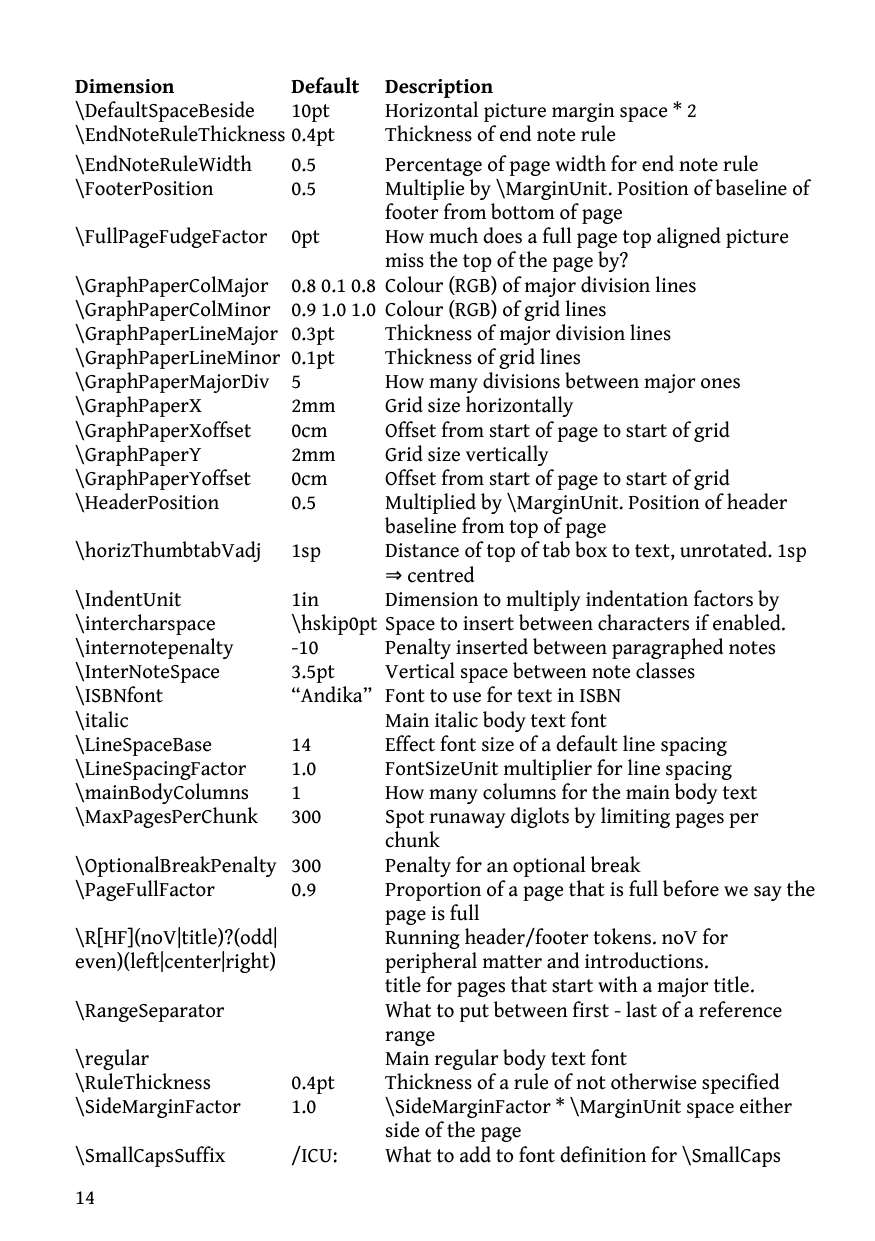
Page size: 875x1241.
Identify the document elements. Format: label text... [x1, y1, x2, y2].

table_cell 0.4pt [291, 123, 385, 153]
table_header Default [291, 75, 385, 99]
table_cell \MaxPagesPerChunk [75, 806, 291, 854]
table_cell Offset from start of page to start of grid [385, 467, 816, 491]
table_cell -10 [291, 636, 385, 661]
table_cell How much does a full page top aligned picture miss the top of the page by? [385, 226, 816, 274]
table_cell 1in [291, 588, 385, 612]
table_cell Horizontal picture margin space * 2 [385, 99, 816, 123]
table_cell \OptionalBreakPenalty [75, 854, 291, 878]
table_cell \FooterPosition [75, 177, 291, 226]
table_cell \HeaderPosition [75, 491, 291, 540]
table_cell Vertical space between note classes [385, 661, 816, 685]
table_cell \GraphPaperY [75, 443, 291, 467]
table_cell \RangeSeparator [75, 999, 291, 1047]
table_cell 300 [291, 854, 385, 878]
table_cell Multiplie by \MarginUnit. Position of baseline of footer from bottom of page [385, 177, 816, 226]
table_cell \InterNoteSpace [75, 661, 291, 685]
table_cell Grid size horizontally [385, 395, 816, 419]
table_cell \R[HF](noV|title)?(odd|even)(left|center|right) [75, 926, 291, 999]
table_cell \DefaultSpaceBeside [75, 99, 291, 123]
table_cell \LineSpacingFactor [75, 757, 291, 781]
table_cell Thickness of major division lines [385, 322, 816, 346]
table_cell [291, 926, 385, 999]
table_cell Main regular body text font [385, 1047, 816, 1071]
table_cell \⁠EndNoteRuleThickness [75, 123, 291, 153]
table_cell Colour (RGB) of grid lines [385, 298, 816, 322]
table_cell \SideMarginFactor [75, 1096, 291, 1144]
table_cell \⁠GraphPaperLineMinor [75, 346, 291, 371]
table_cell 0cm [291, 467, 385, 491]
table_cell [291, 999, 385, 1047]
table_cell \GraphPaperMajorDiv [75, 371, 291, 395]
table_cell 0.1pt [291, 346, 385, 371]
table_cell FontSizeUnit multiplier for line spacing [385, 757, 816, 781]
table_cell \FullPageFudgeFactor [75, 226, 291, 274]
table_cell 5 [291, 371, 385, 395]
table_cell 0.5 [291, 177, 385, 226]
table_cell Proportion of a page that is full before we say the page is full [385, 878, 816, 926]
table_cell \RuleThickness [75, 1071, 291, 1096]
table_cell \internotepenalty [75, 636, 291, 661]
table_header Description [385, 75, 816, 99]
table_cell 14 [291, 733, 385, 757]
table_cell /ICU: [291, 1144, 385, 1168]
table_cell 0.3pt [291, 322, 385, 346]
table_cell Spot runaway diglots by limiting pages per chunk [385, 806, 816, 854]
table_cell Space to insert between characters if enabled. [385, 612, 816, 636]
table_cell \IndentUnit [75, 588, 291, 612]
table_cell 0.8 0.1 0.8 [291, 274, 385, 298]
table_cell 1.0 [291, 757, 385, 781]
table_cell \mainBodyColumns [75, 781, 291, 806]
table_cell Running header/footer tokens. noV for peripheral matter and introductions. title for pages that start with a major title. [385, 926, 816, 999]
table_cell Font to use for text in ISBN [385, 685, 816, 709]
table_cell 300 [291, 806, 385, 854]
table_cell “Andika” [291, 685, 385, 709]
table_cell Multiplied by \MarginUnit. Position of header baseline from top of page [385, 491, 816, 540]
table_cell \GraphPaperYoffset [75, 467, 291, 491]
table_cell \SmallCapsSuffix [75, 1144, 291, 1168]
table_cell \GraphPaperColMinor [75, 298, 291, 322]
table_cell What to put between first - last of a reference range [385, 999, 816, 1047]
table_cell \EndNoteRuleWidth [75, 153, 291, 177]
table_cell Thickness of a rule of not otherwise specified [385, 1071, 816, 1096]
table_cell 0cm [291, 419, 385, 443]
table_cell 1sp [291, 540, 385, 588]
table_cell \regular [75, 1047, 291, 1071]
table_cell \GraphPaperXoffset [75, 419, 291, 443]
table_cell How many columns for the main body text [385, 781, 816, 806]
table_cell \intercharspace [75, 612, 291, 636]
table_cell Grid size vertically [385, 443, 816, 467]
table_cell 10pt [291, 99, 385, 123]
table_cell \SideMarginFactor * \MarginUnit space either side of the page [385, 1096, 816, 1144]
table_cell Thickness of grid lines [385, 346, 816, 371]
table_cell Dimension to multiply indentation factors by [385, 588, 816, 612]
table_cell \GraphPaperColMajor [75, 274, 291, 298]
table_cell Penalty inserted between paragraphed notes [385, 636, 816, 661]
table_cell Effect font size of a default line spacing [385, 733, 816, 757]
table_cell [291, 709, 385, 733]
table_cell 0pt [291, 226, 385, 274]
table_cell \hskip0pt [291, 612, 385, 636]
table_cell Colour (RGB) of major division lines [385, 274, 816, 298]
table_cell What to add to font definition for \SmallCaps [385, 1144, 816, 1168]
table_cell 0.5 [291, 153, 385, 177]
table_cell 1 [291, 781, 385, 806]
table_cell Offset from start of page to start of grid [385, 419, 816, 443]
table_cell Thickness of end note rule [385, 123, 816, 153]
table_cell \horizThumbtabVadj [75, 540, 291, 588]
table_cell 0.9 [291, 878, 385, 926]
table_cell [291, 1047, 385, 1071]
table_cell \⁠GraphPaperLineMajor [75, 322, 291, 346]
table_header Dimension [75, 75, 291, 99]
table_cell \italic [75, 709, 291, 733]
table_cell \ISBNfont [75, 685, 291, 709]
table_cell 1.0 [291, 1096, 385, 1144]
table_cell \PageFullFactor [75, 878, 291, 926]
table_cell Penalty for an optional break [385, 854, 816, 878]
table_cell \GraphPaperX [75, 395, 291, 419]
table_cell Percentage of page width for end note rule [385, 153, 816, 177]
table_cell Distance of top of tab box to text, unrotated. 1sp ⇒ centred [385, 540, 816, 588]
table_cell 0.5 [291, 491, 385, 540]
table_cell Main italic body text font [385, 709, 816, 733]
table_cell How many divisions between major ones [385, 371, 816, 395]
table_cell 0.9 1.0 1.0 [291, 298, 385, 322]
table_cell 0.4pt [291, 1071, 385, 1096]
table_cell 3.5pt [291, 661, 385, 685]
table_cell 2mm [291, 443, 385, 467]
table_cell \LineSpaceBase [75, 733, 291, 757]
table_cell 2mm [291, 395, 385, 419]
